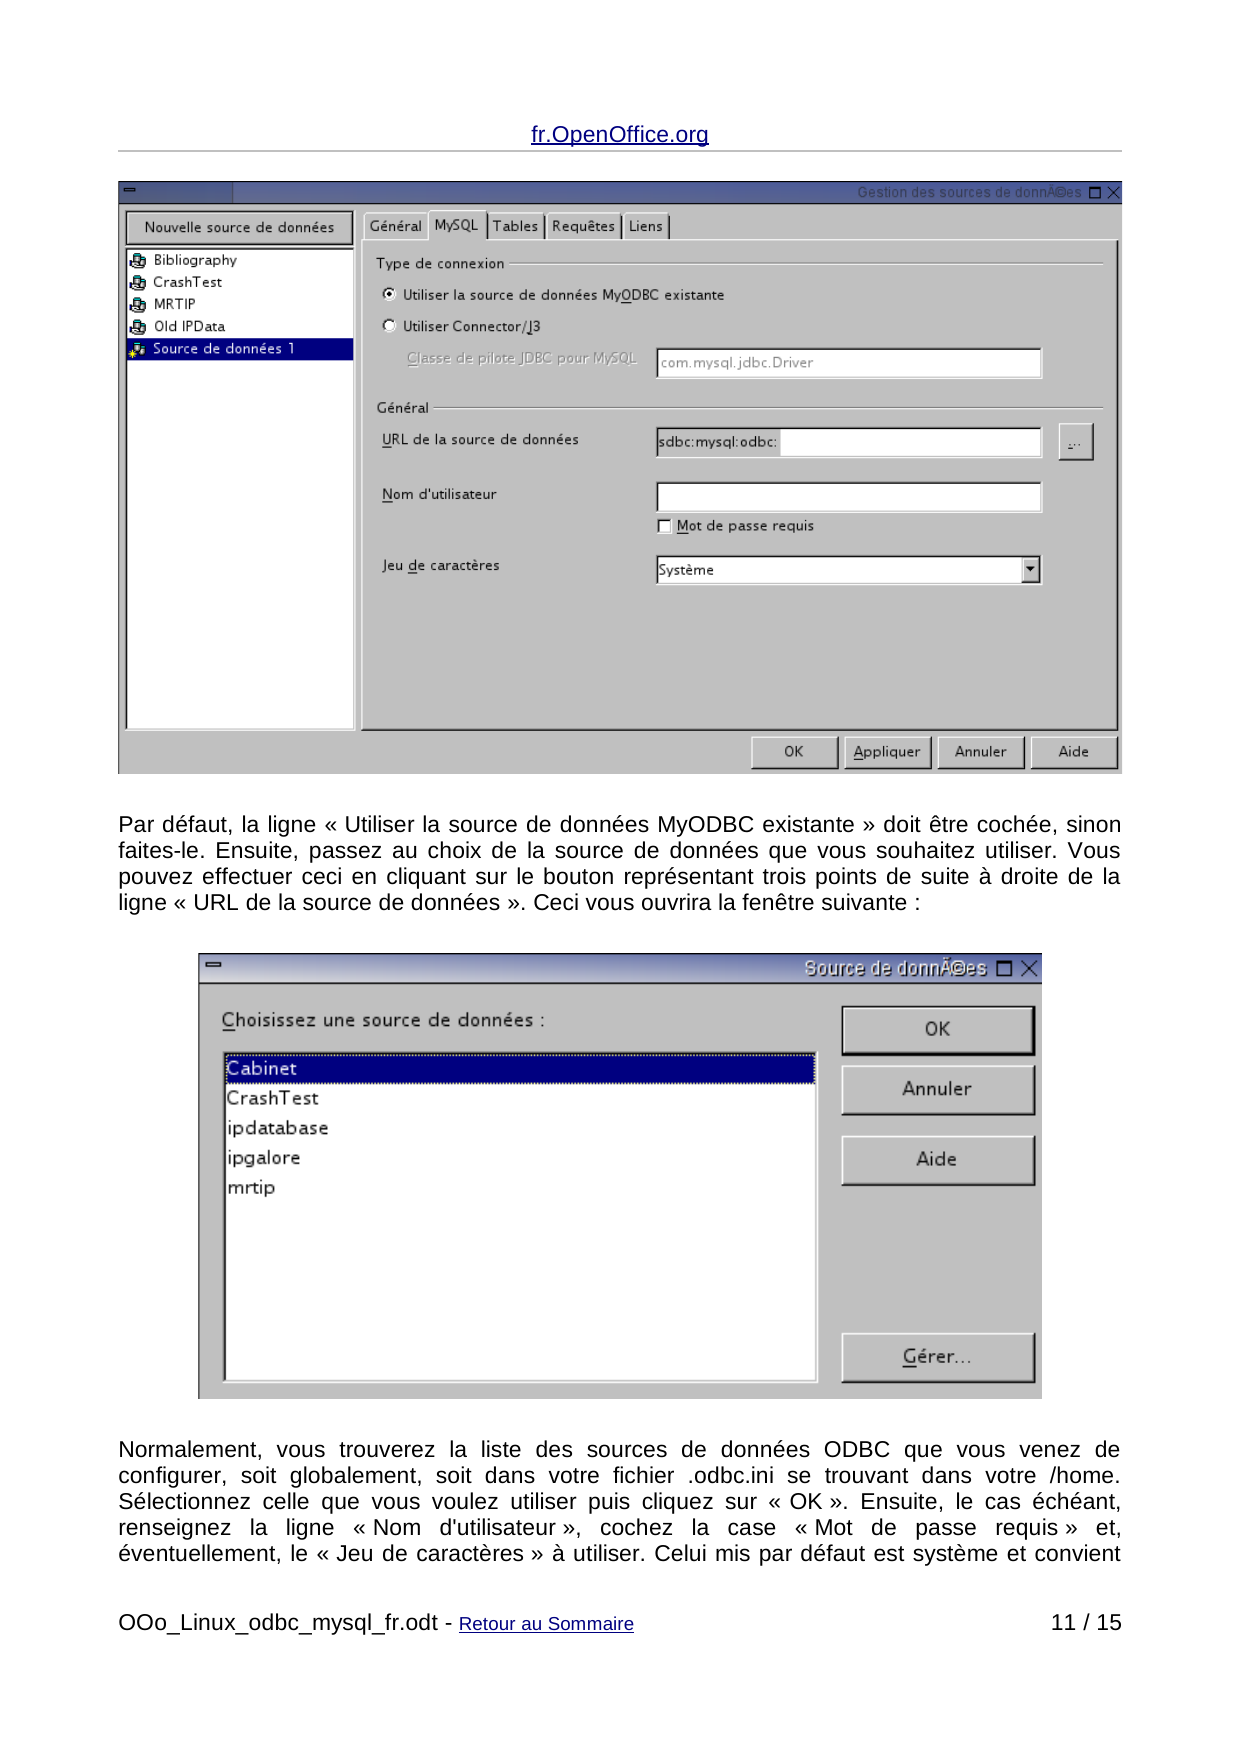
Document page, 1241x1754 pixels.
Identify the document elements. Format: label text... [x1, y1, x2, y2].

text Normalement, vous trouverez la liste des sources de données ODBC que vous venez de configurer, soit globalement, soit dans votre fichier .odbc.ini se trouvant dans votre /home. Sélectionnez celle que vous voulez utiliser puis cliquez sur « OK ». Ensuite, le cas échéant, renseignez la ligne « Nom d'utilisateur », cochez la case « Mot de passe requis » et, éventuellement, le « Jeu de caractères » à utiliser. Celui mis par défaut est système et convient [118, 1436, 1122, 1566]
picture [118, 181, 1123, 774]
text Par défaut, la ligne « Utiliser la source de données MyODBC existante » doit être cochée, sinon faites-le. Ensuite, passez au choix de la source de données que vous souhaitez utiliser. Vous pouvez effectuer ceci en cliquant sur le bouton représentant trois points de suite à droite de la ligne « URL de la source de données ». Ceci vous ouvrira la fenêtre suivante : [118, 811, 1122, 915]
picture [198, 953, 1042, 1399]
